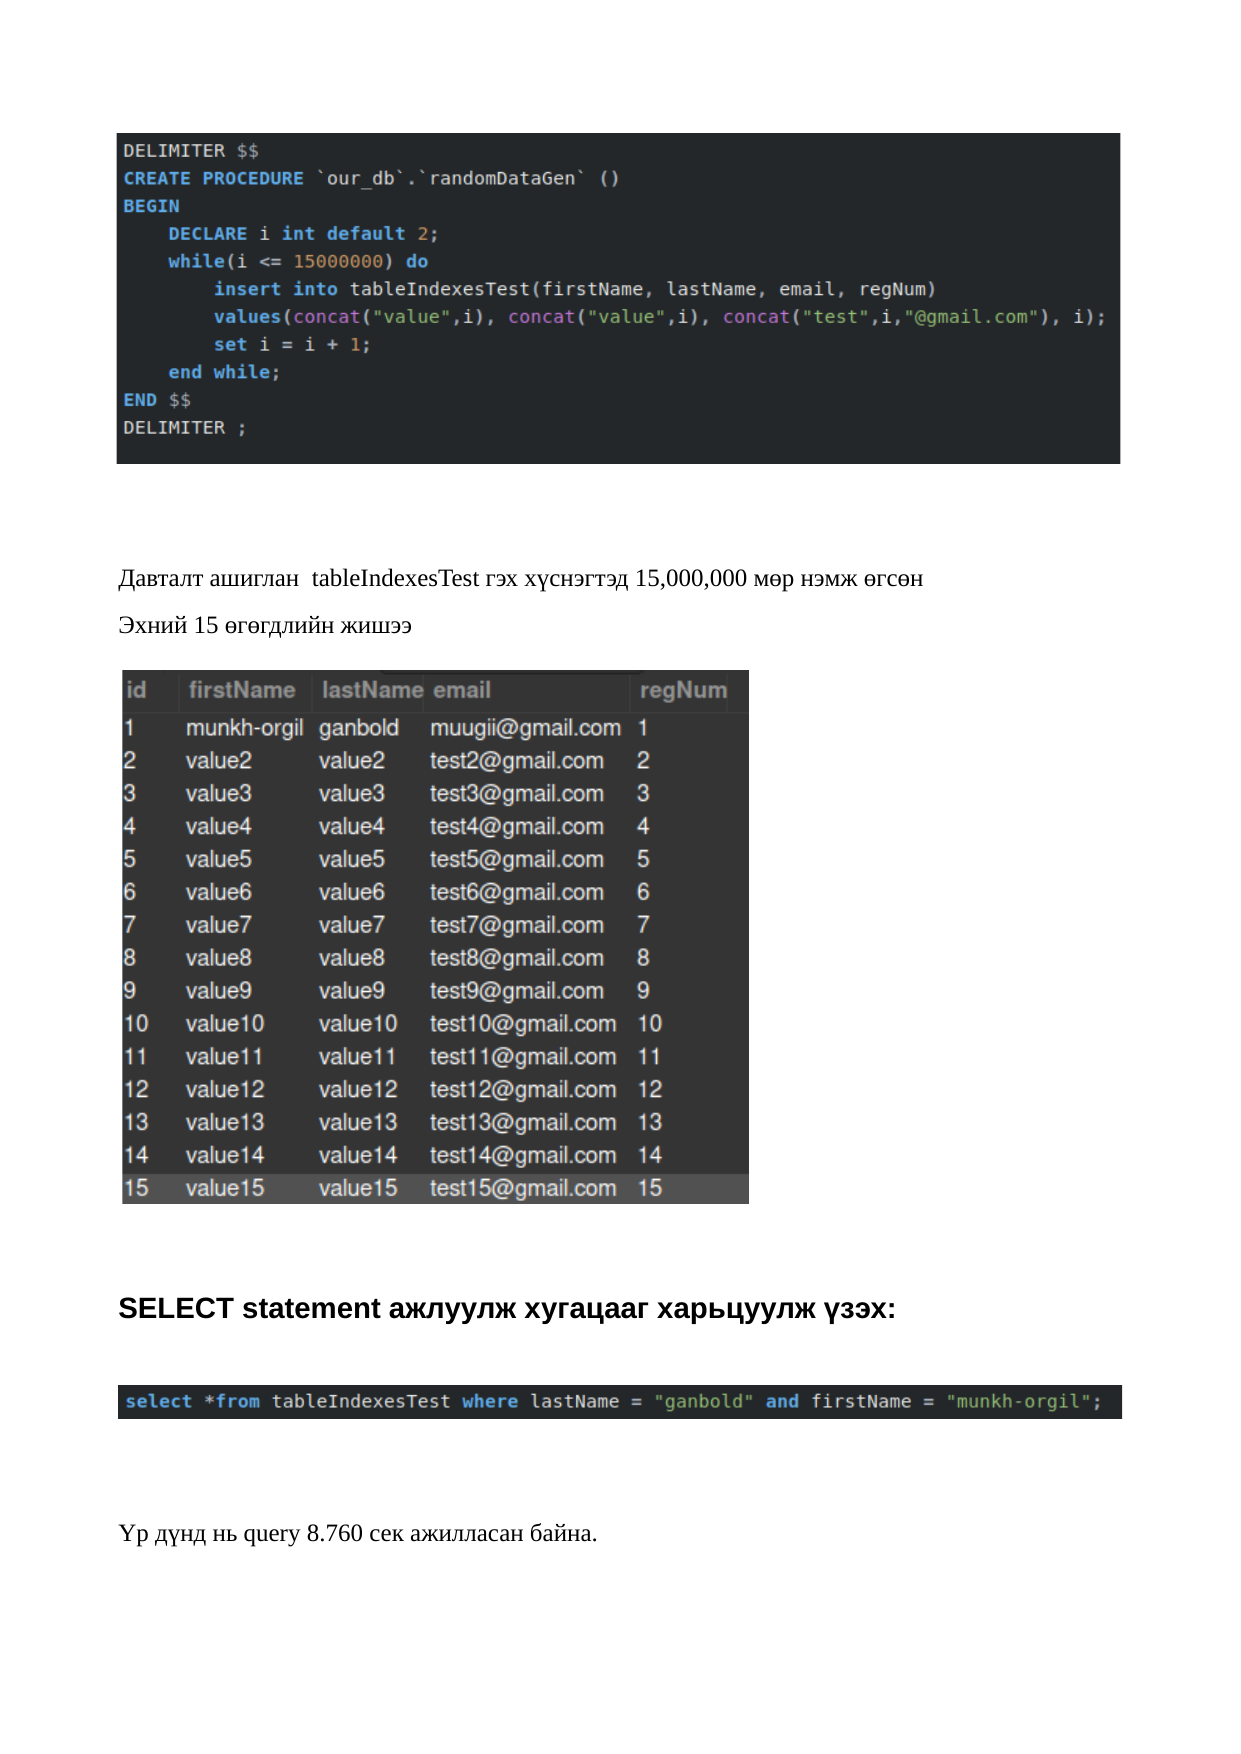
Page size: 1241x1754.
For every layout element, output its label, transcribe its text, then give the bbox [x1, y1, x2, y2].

subtitle SELECT statement ажлуулж хугацааг харьцуулж үзэх: [118, 1291, 1122, 1325]
picture [118, 1385, 1123, 1419]
picture [116, 133, 1121, 464]
text Үр дүнд нь query 8.760 сек ажилласан байна. [118, 1518, 1122, 1547]
text Давталт ашиглан tableIndexesTest гэх хүснэгтэд 15,000,000 мөр нэмж өгсөн [118, 563, 1122, 591]
text Эхний 15 өгөгдлийн жишээ [118, 610, 1122, 639]
picture [122, 670, 749, 1204]
